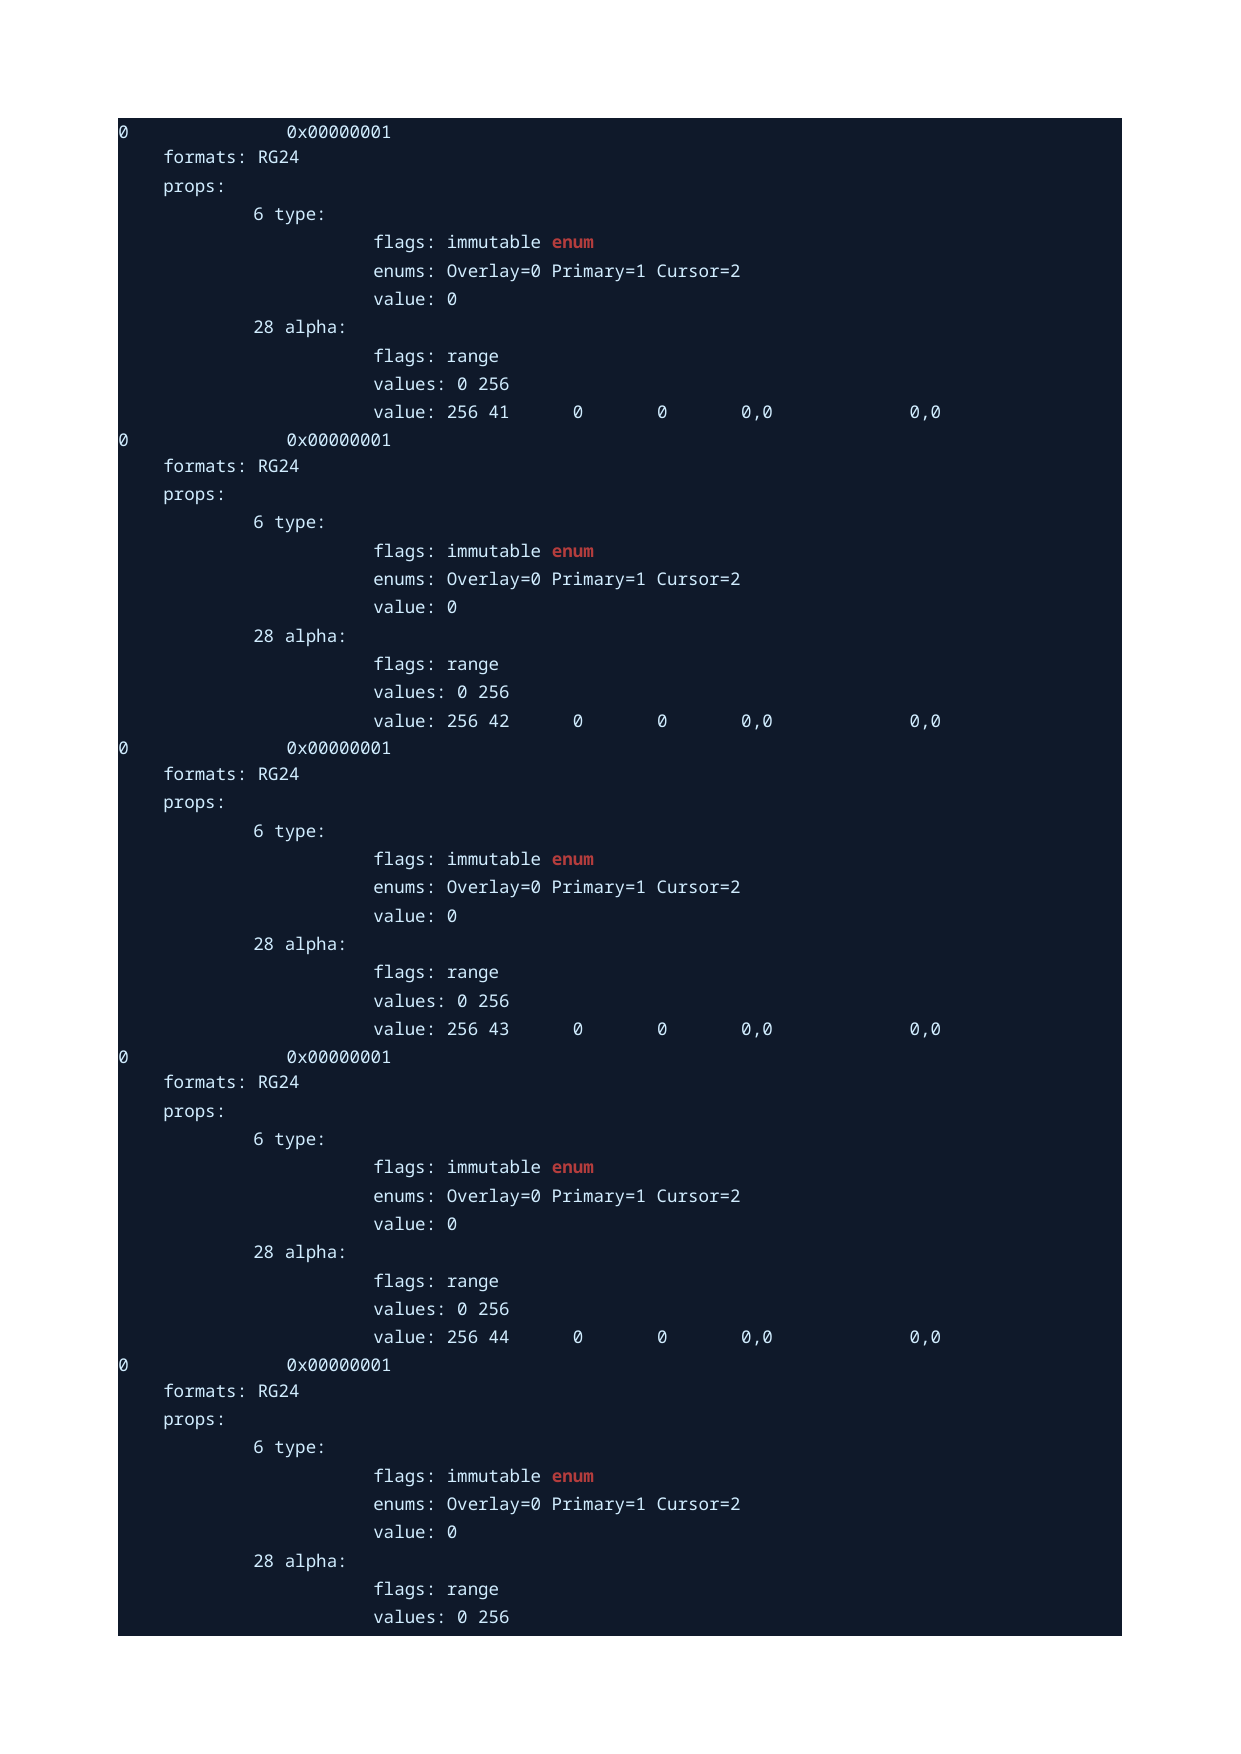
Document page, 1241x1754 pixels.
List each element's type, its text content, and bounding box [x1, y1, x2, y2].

table_header 0 0x00000001 formats: RG24 props: 6 type: flags: immutable enum enums: Overlay=0 Primary=1 Cursor=2 value: 0 28 alpha: flags: range values: 0 256 value: 256 41 0 0 0,0 0,0 0 0x00000001 formats: RG24 props: 6 type: flags: immutable enum enums: Overlay=0 Primary=1 Cursor=2 value: 0 28 alpha: flags: range values: 0 256 value: 256 42 0 0 0,0 0,0 0 0x00000001 formats: RG24 props: 6 type: flags: immutable enum enums: Overlay=0 Primary=1 Cursor=2 value: 0 28 alpha: flags: range values: 0 256 value: 256 43 0 0 0,0 0,0 0 0x00000001 formats: RG24 props: 6 type: flags: immutable enum enums: Overlay=0 Primary=1 Cursor=2 value: 0 28 alpha: flags: range values: 0 256 value: 256 44 0 0 0,0 0,0 0 0x00000001 formats: RG24 props: 6 type: flags: immutable enum enums: Overlay=0 Primary=1 Cursor=2 value: 0 28 alpha: flags: range values: 0 256 [118, 118, 1122, 1631]
